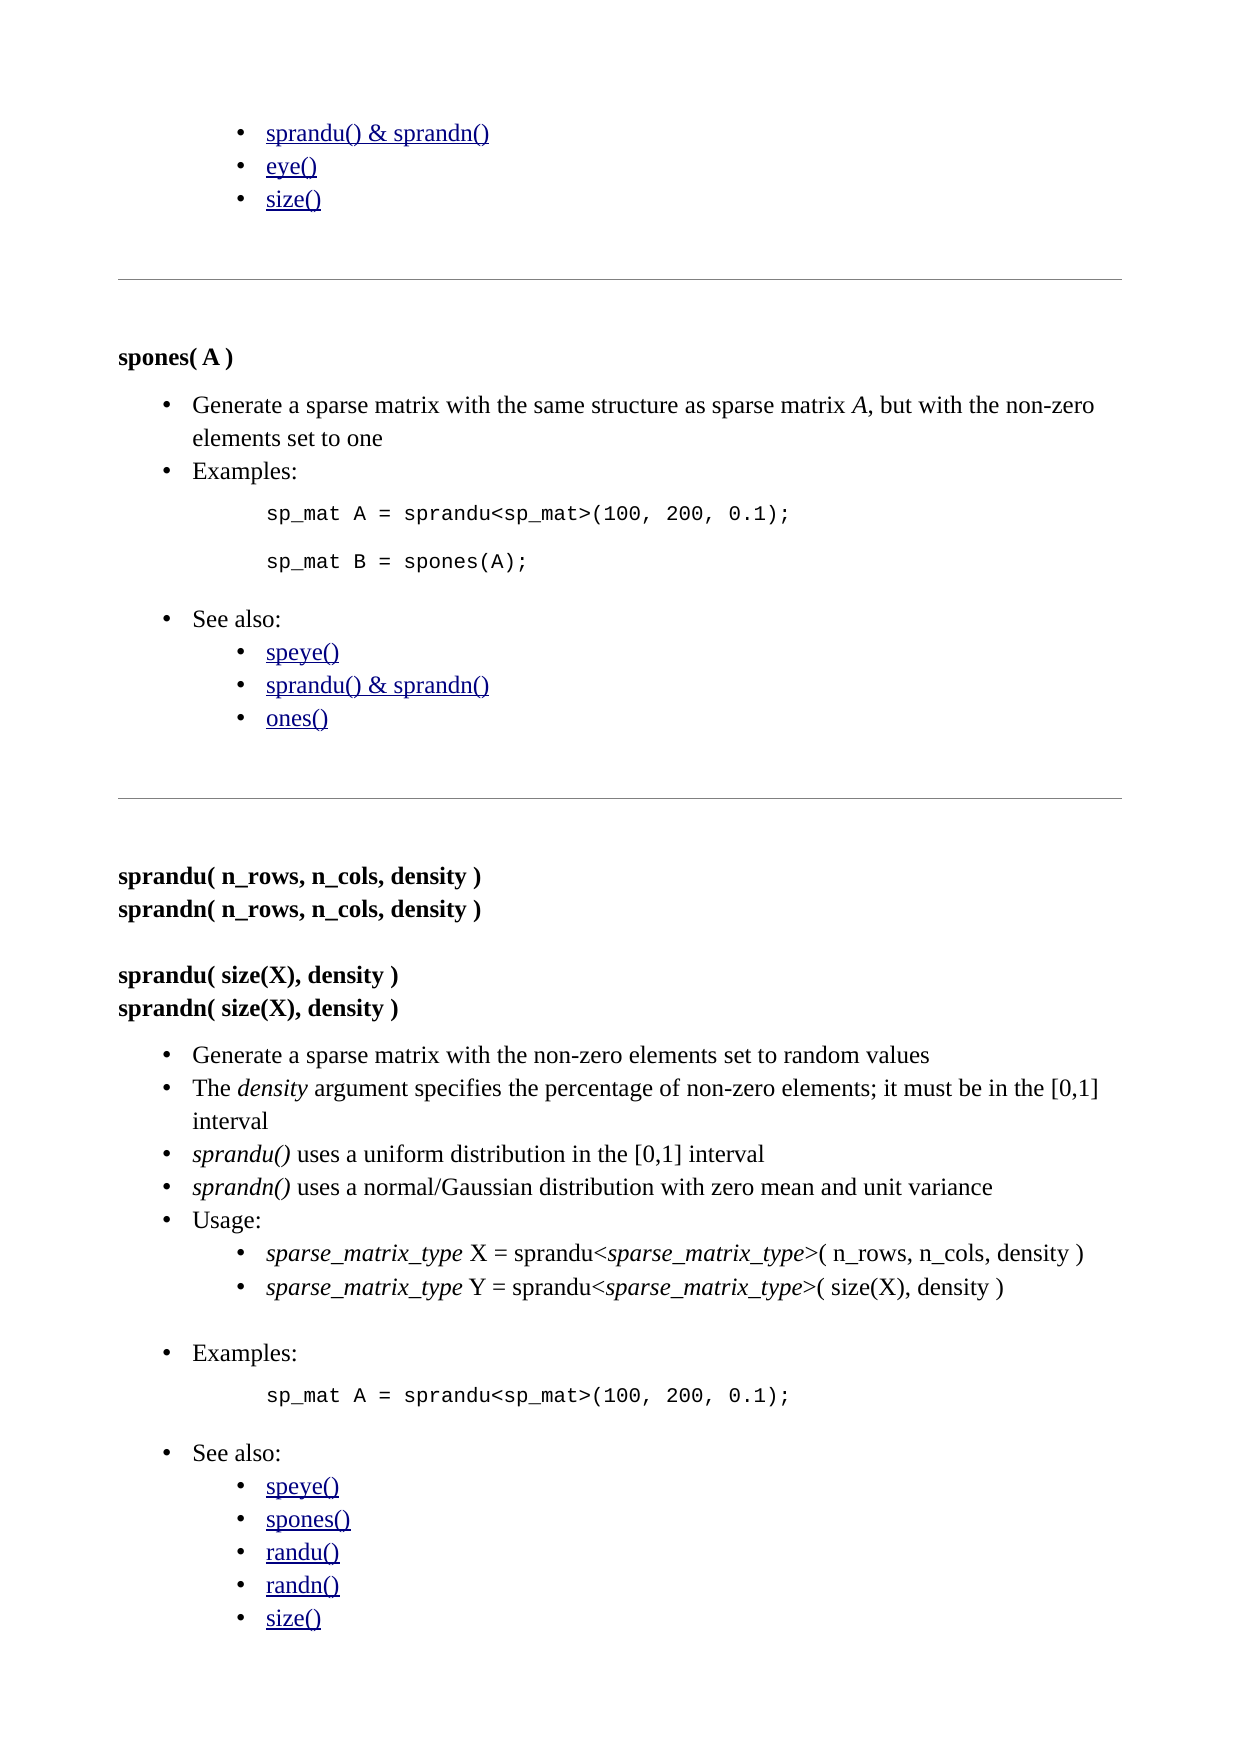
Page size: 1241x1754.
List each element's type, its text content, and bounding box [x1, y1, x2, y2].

list Usage: [162, 1206, 1122, 1234]
list sprandu() & sprandn() [236, 670, 1122, 698]
list spones() [236, 1504, 1122, 1533]
list sparse_matrix_type X = sprandu<sparse_matrix_type>( n_rows, n_cols, density ) [236, 1238, 1122, 1267]
list sp_mat A = sprandu<sp_mat>(100, 200, 0.1); [236, 503, 1122, 527]
list randu() [236, 1537, 1122, 1566]
list speye() [236, 637, 1122, 666]
list Generate a sparse matrix with the same structure as sparse matrix A, but with the non-zero elements set to one [162, 390, 1122, 451]
list Examples: [162, 456, 1122, 484]
text sprandu( n_rows, n_cols, density ) sprandn( n_rows, n_cols, density ) sprandu( size(X), density ) sprandn( size(X), density ) [118, 861, 1122, 1022]
text spones( A ) [118, 342, 1122, 371]
list sparse_matrix_type Y = sprandu<sparse_matrix_type>( size(X), density ) [236, 1272, 1122, 1300]
list The density argument specifies the percentage of non-zero elements; it must be in the [0,1] interval [162, 1073, 1122, 1135]
list ones() [236, 703, 1122, 732]
list Generate a sparse matrix with the non-zero elements set to random values [162, 1040, 1122, 1069]
list size() [236, 184, 1122, 213]
list sprandu() uses a uniform distribution in the [0,1] interval [162, 1139, 1122, 1168]
list See also: [162, 604, 1122, 632]
list sp_mat B = spones(A); [236, 551, 1122, 574]
list size() [236, 1603, 1122, 1632]
list sprandu() & sprandn() [236, 118, 1122, 147]
list sprandn() uses a normal/Gaussian distribution with zero mean and unit variance [162, 1172, 1122, 1201]
list randn() [236, 1570, 1122, 1599]
list Examples: [162, 1338, 1122, 1366]
list sp_mat A = sprandu<sp_mat>(100, 200, 0.1); [236, 1385, 1122, 1409]
list See also: [162, 1438, 1122, 1467]
list speye() [236, 1471, 1122, 1500]
list eye() [236, 151, 1122, 180]
